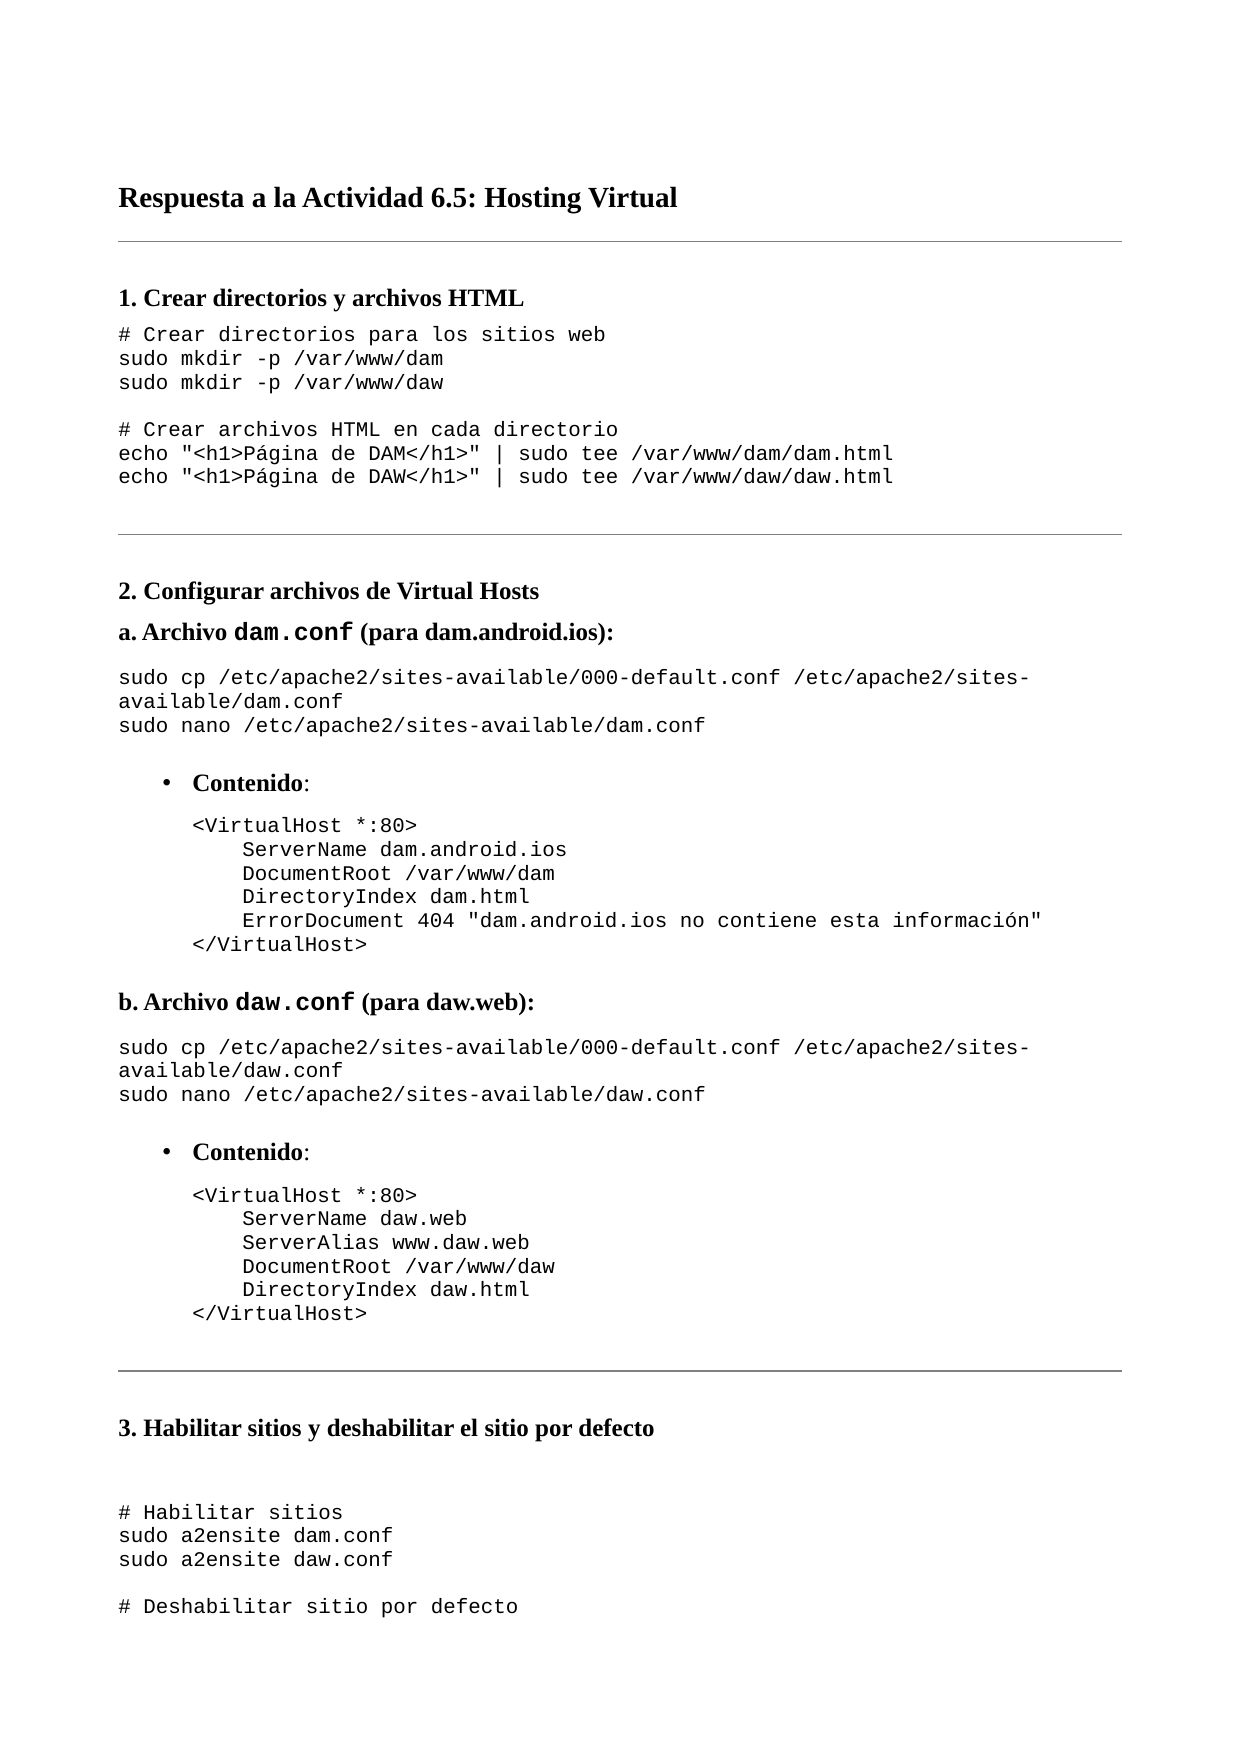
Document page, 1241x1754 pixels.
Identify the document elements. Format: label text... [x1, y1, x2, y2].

subtitle 2. Configurar archivos de Virtual Hosts [118, 576, 1122, 605]
list ServerName dam.android.ios [162, 839, 1122, 863]
text sudo mkdir -p /var/www/daw [118, 372, 1122, 395]
subtitle 3. Habilitar sitios y deshabilitar el sitio por defecto [118, 1413, 1122, 1442]
list <VirtualHost *:80> [162, 1185, 1122, 1208]
subtitle 1. Crear directorios y archivos HTML [118, 283, 1122, 312]
text a. Archivo dam.conf (para dam.android.ios): [118, 617, 1122, 648]
text # Habilitar sitios [118, 1502, 1122, 1525]
text # Deshabilitar sitio por defecto [118, 1596, 1122, 1620]
text sudo a2ensite daw.conf [118, 1549, 1122, 1573]
list Contenido: [162, 768, 1122, 797]
text sudo nano /etc/apache2/sites-available/dam.conf [118, 715, 1122, 738]
list DirectoryIndex dam.html [162, 886, 1122, 910]
text echo "<h1>Página de DAW</h1>" | sudo tee /var/www/daw/daw.html [118, 466, 1122, 490]
text sudo nano /etc/apache2/sites-available/daw.conf [118, 1084, 1122, 1108]
text # Crear directorios para los sitios web [118, 324, 1122, 348]
list ServerName daw.web [162, 1208, 1122, 1232]
text sudo mkdir -p /var/www/dam [118, 348, 1122, 372]
text # Crear archivos HTML en cada directorio [118, 419, 1122, 443]
text sudo cp /etc/apache2/sites-available/000-default.conf /etc/apache2/sites-available/dam.conf [118, 667, 1122, 715]
list ErrorDocument 404 "dam.android.ios no contiene esta información" [162, 910, 1122, 934]
list </VirtualHost> [162, 934, 1122, 957]
list </VirtualHost> [162, 1303, 1122, 1327]
list ServerAlias www.daw.web [162, 1232, 1122, 1256]
list <VirtualHost *:80> [162, 815, 1122, 839]
list DocumentRoot /var/www/dam [162, 863, 1122, 886]
text echo "<h1>Página de DAM</h1>" | sudo tee /var/www/dam/dam.html [118, 443, 1122, 466]
list Contenido: [162, 1137, 1122, 1166]
list DirectoryIndex daw.html [162, 1279, 1122, 1303]
text b. Archivo daw.conf (para daw.web): [118, 987, 1122, 1018]
list DocumentRoot /var/www/daw [162, 1256, 1122, 1279]
text sudo a2ensite dam.conf [118, 1525, 1122, 1549]
subtitle Respuesta a la Actividad 6.5: Hosting Virtual [118, 180, 1122, 214]
text sudo cp /etc/apache2/sites-available/000-default.conf /etc/apache2/sites-available/daw.conf [118, 1037, 1122, 1084]
